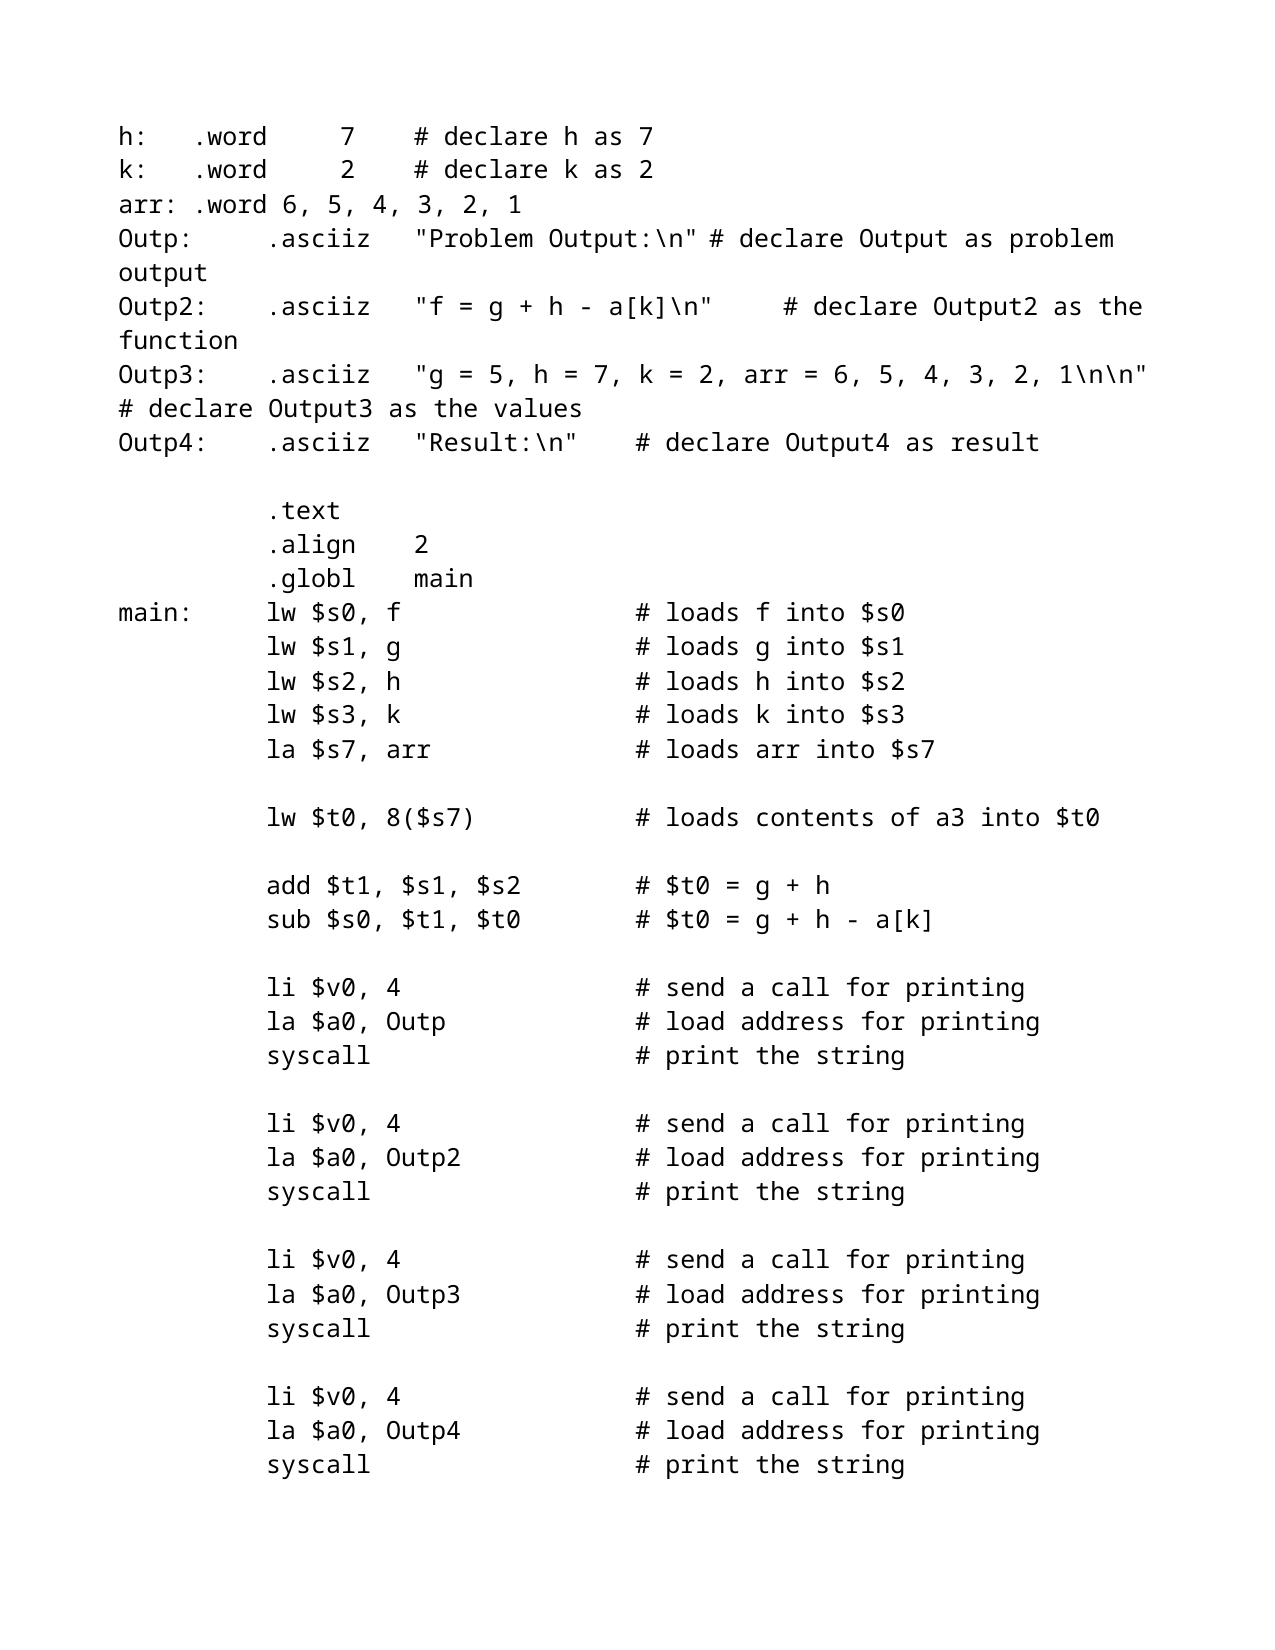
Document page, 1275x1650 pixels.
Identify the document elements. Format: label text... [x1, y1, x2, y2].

text syscall # print the string [118, 1310, 1157, 1344]
text .globl main [118, 561, 1157, 595]
text .text [118, 493, 1157, 527]
text add $t1, $s1, $s2 # $t0 = g + h [118, 867, 1157, 902]
text h: .word 7 # declare h as 7 [118, 118, 1157, 152]
text li $v0, 4 # send a call for printing [118, 1242, 1157, 1276]
text la $a0, Outp3 # load address for printing [118, 1276, 1157, 1310]
text Outp4: .asciiz "Result:\n" # declare Output4 as result [118, 425, 1157, 459]
text la $s7, arr # loads arr into $s7 [118, 731, 1157, 765]
text sub $s0, $t1, $t0 # $t0 = g + h - a[k] [118, 902, 1157, 936]
text arr: .word 6, 5, 4, 3, 2, 1 [118, 186, 1157, 220]
text la $a0, Outp4 # load address for printing [118, 1412, 1157, 1447]
text syscall # print the string [118, 1447, 1157, 1481]
text lw $t0, 8($s7) # loads contents of a3 into $t0 [118, 799, 1157, 833]
text la $a0, Outp2 # load address for printing [118, 1140, 1157, 1174]
text main: lw $s0, f # loads f into $s0 [118, 595, 1157, 629]
text li $v0, 4 # send a call for printing [118, 970, 1157, 1004]
text Outp2: .asciiz "f = g + h - a[k]\n" # declare Output2 as the function [118, 288, 1157, 357]
text Outp: .asciiz "Problem Output:\n" # declare Output as problem output [118, 220, 1157, 288]
text li $v0, 4 # send a call for printing [118, 1106, 1157, 1140]
text lw $s3, k # loads k into $s3 [118, 697, 1157, 731]
text syscall # print the string [118, 1038, 1157, 1072]
text lw $s2, h # loads h into $s2 [118, 663, 1157, 697]
text Outp3: .asciiz "g = 5, h = 7, k = 2, arr = 6, 5, 4, 3, 2, 1\n\n" # declare Output3 as the values [118, 357, 1157, 425]
text lw $s1, g # loads g into $s1 [118, 629, 1157, 663]
text li $v0, 4 # send a call for printing [118, 1378, 1157, 1412]
text .align 2 [118, 527, 1157, 561]
text k: .word 2 # declare k as 2 [118, 152, 1157, 186]
text syscall # print the string [118, 1174, 1157, 1208]
text la $a0, Outp # load address for printing [118, 1004, 1157, 1038]
